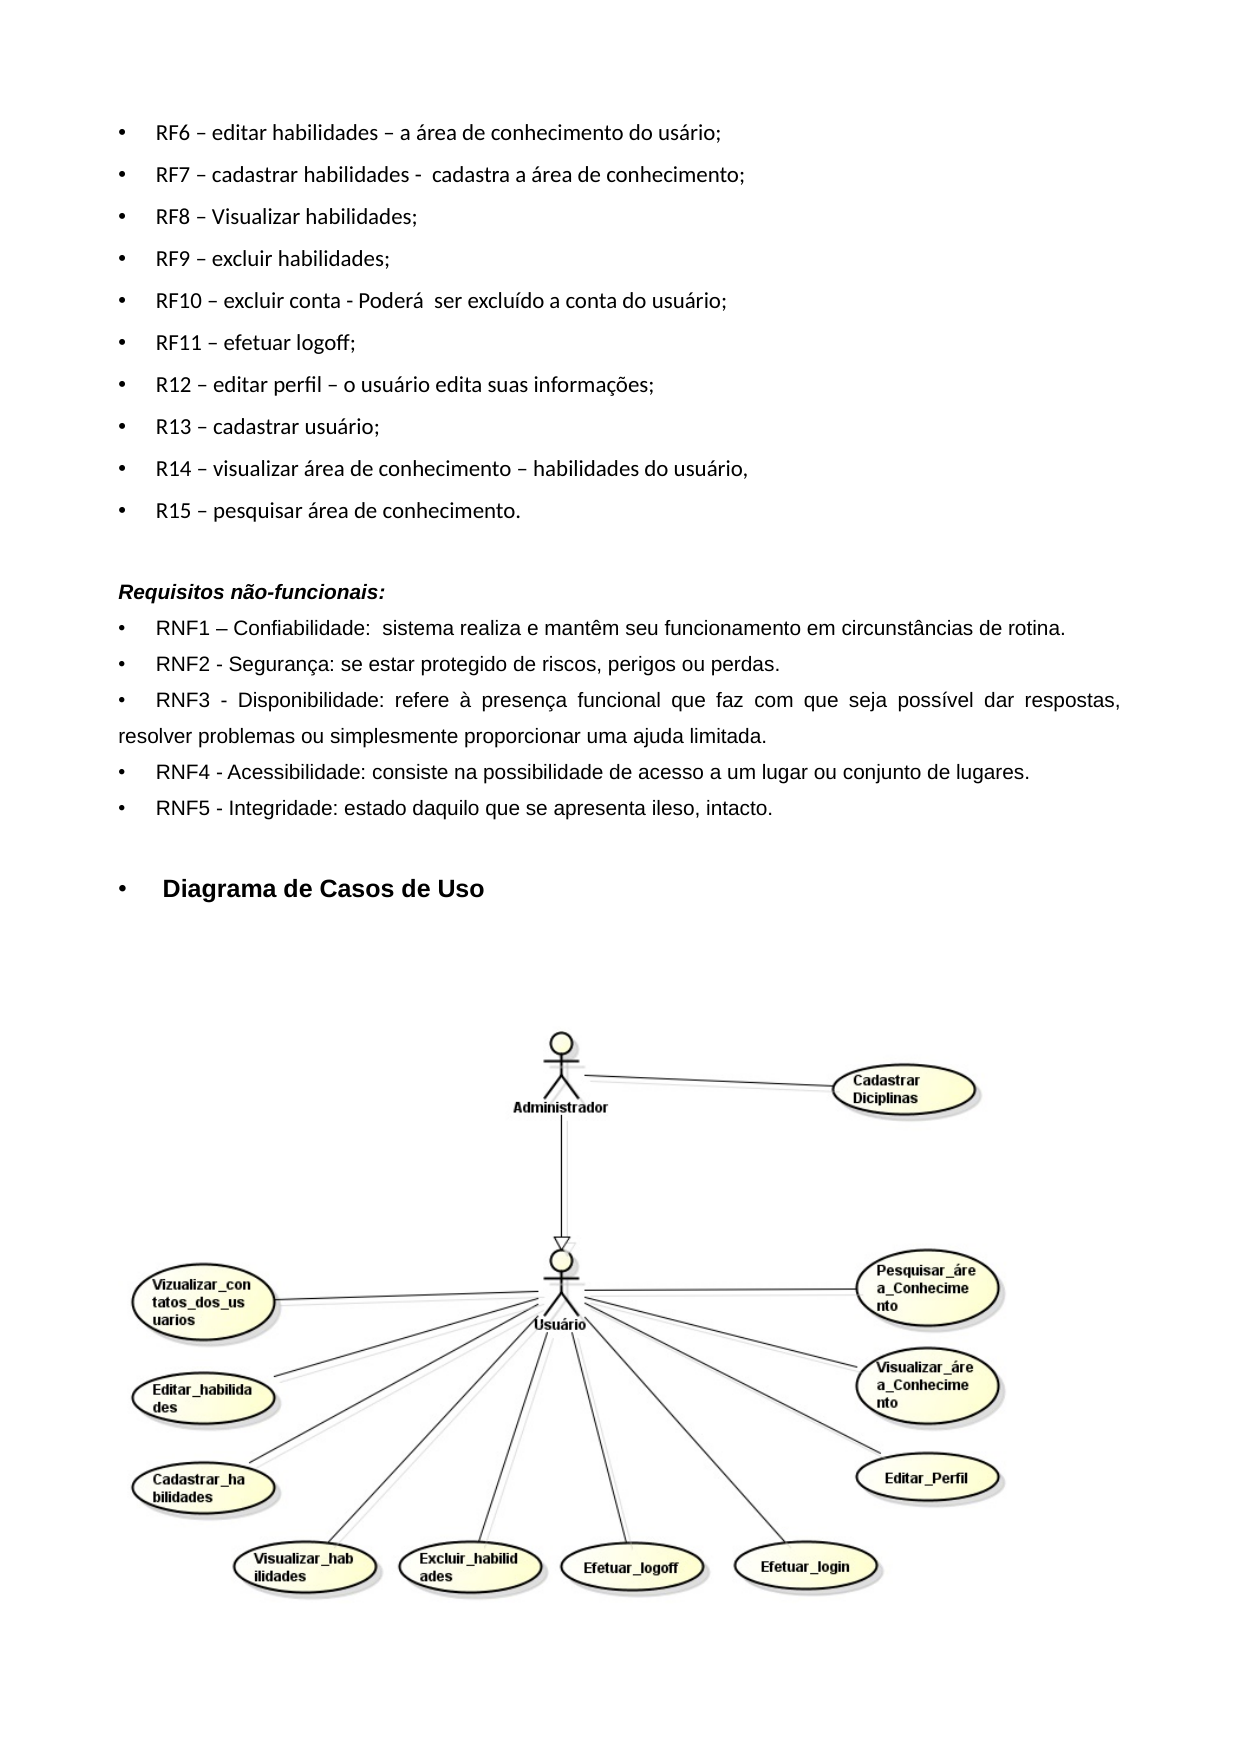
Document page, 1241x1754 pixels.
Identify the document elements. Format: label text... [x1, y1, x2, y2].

list RF11 – efetuar logoff; [81, 328, 1122, 356]
list RF9 – excluir habilidades; [81, 244, 1122, 272]
list RNF2 - Segurança: se estar protegido de riscos, perigos ou perdas. [81, 652, 1122, 676]
list Diagrama de Casos de Uso [81, 874, 1122, 903]
list R14 – visualizar área de conhecimento – habilidades do usuário, [81, 454, 1122, 482]
list RNF3 - Disponibilidade: refere à presença funcional que faz com que seja possível dar respostas, resolver problemas ou simplesmente proporcionar uma ajuda limitada. [81, 688, 1122, 748]
list RF6 – editar habilidades – a área de conhecimento do usário; [81, 118, 1122, 146]
list RNF5 - Integridade: estado daquilo que se apresenta ileso, intacto. [81, 796, 1122, 820]
list RF8 – Visualizar habilidades; [81, 202, 1122, 230]
list RF7 – cadastrar habilidades - cadastra a área de conhecimento; [81, 160, 1122, 188]
list RF10 – excluir conta - Poderá ser excluído a conta do usuário; [81, 286, 1122, 314]
list R13 – cadastrar usuário; [81, 412, 1122, 440]
list RNF4 - Acessibilidade: consiste na possibilidade de acesso a um lugar ou conjunto de lugares. [81, 760, 1122, 784]
list RNF1 – Confiabilidade: sistema realiza e mantêm seu funcionamento em circunstâncias de rotina. [81, 616, 1122, 640]
text Requisitos não-funcionais: [118, 580, 1122, 604]
list R15 – pesquisar área de conhecimento. [81, 496, 1122, 524]
list R12 – editar perfil – o usuário edita suas informações; [81, 370, 1122, 398]
